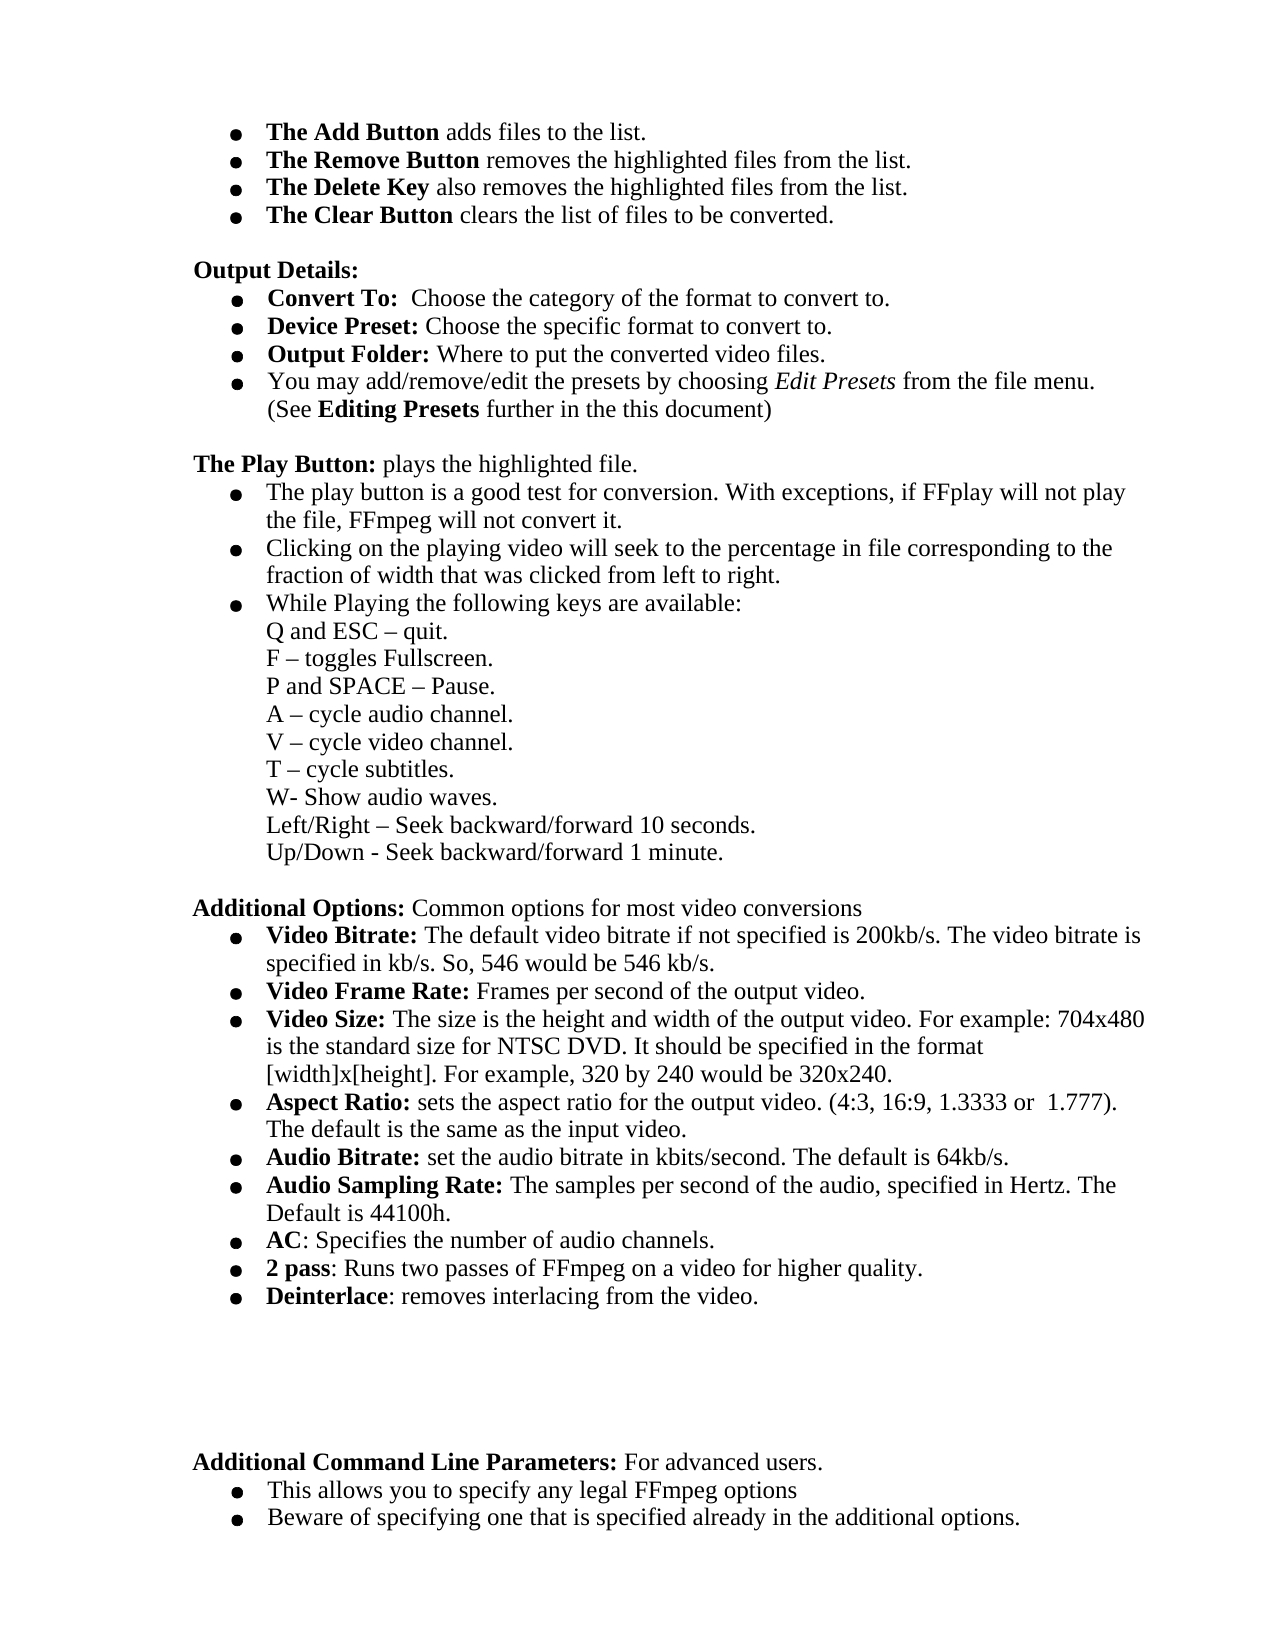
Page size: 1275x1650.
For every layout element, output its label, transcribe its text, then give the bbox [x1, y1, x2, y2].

list Video Size: The size is the height and width of the output video. For example: 704x480 is the standard size for NTSC DVD. It should be specified in the format [width]x[height]. For example, 320 by 240 would be 320x240. [228, 1005, 1157, 1088]
text Additional Options: Common options for most video conversions [118, 894, 1157, 922]
list Output Folder: Where to put the converted video files. [229, 340, 1157, 367]
text Additional Command Line Parameters: For advanced users. [118, 1448, 1157, 1476]
list Convert To: Choose the category of the format to convert to. [229, 284, 1157, 312]
list Video Bitrate: The default video bitrate if not specified is 200kb/s. The video bitrate is specified in kb/s. So, 546 would be 546 kb/s. [228, 922, 1157, 977]
list The Delete Key also removes the highlighted files from the list. [228, 173, 1157, 201]
list Device Preset: Choose the specific format to convert to. [229, 312, 1157, 340]
list While Playing the following keys are available: Q and ESC – quit. F – toggles Fullscreen. P and SPACE – Pause. A – cycle audio channel. V – cycle video channel. T – cycle subtitles. W- Show audio waves. Left/Right – Seek backward/forward 10 seconds. Up/Down - Seek backward/forward 1 minute. [228, 589, 1157, 866]
text Output Details: [118, 257, 1157, 284]
list 2 pass: Runs two passes of FFmpeg on a video for higher quality. [228, 1254, 1157, 1282]
list (See Editing Presets further in the this document) [229, 395, 1157, 423]
text The Play Button: plays the highlighted file. [118, 451, 1157, 478]
list Aspect Ratio: sets the aspect ratio for the output video. (4:3, 16:9, 1.3333 or 1.777). The default is the same as the input video. [228, 1088, 1157, 1143]
list You may add/remove/edit the presets by choosing Edit Presets from the file menu. [229, 367, 1157, 395]
list The play button is a good test for conversion. With exceptions, if FFplay will not play the file, FFmpeg will not convert it. [228, 478, 1157, 534]
list The Add Button adds files to the list. [228, 118, 1157, 146]
list Beware of specifying one that is specified already in the additional options. [229, 1503, 1157, 1531]
list Deinterlace: removes interlacing from the video. [228, 1282, 1157, 1309]
list AC: Specifies the number of audio channels. [228, 1226, 1157, 1254]
list Audio Sampling Rate: The samples per second of the audio, specified in Hertz. The Default is 44100h. [228, 1171, 1157, 1226]
list Clicking on the playing video will seek to the percentage in file corresponding to the fraction of width that was clicked from left to right. [228, 534, 1157, 589]
list The Clear Button clears the list of files to be converted. [228, 201, 1157, 229]
list Video Frame Rate: Frames per second of the output video. [228, 977, 1157, 1005]
list Audio Bitrate: set the audio bitrate in kbits/second. The default is 64kb/s. [228, 1143, 1157, 1171]
list The Remove Button removes the highlighted files from the list. [228, 146, 1157, 173]
list This allows you to specify any legal FFmpeg options [229, 1476, 1157, 1503]
